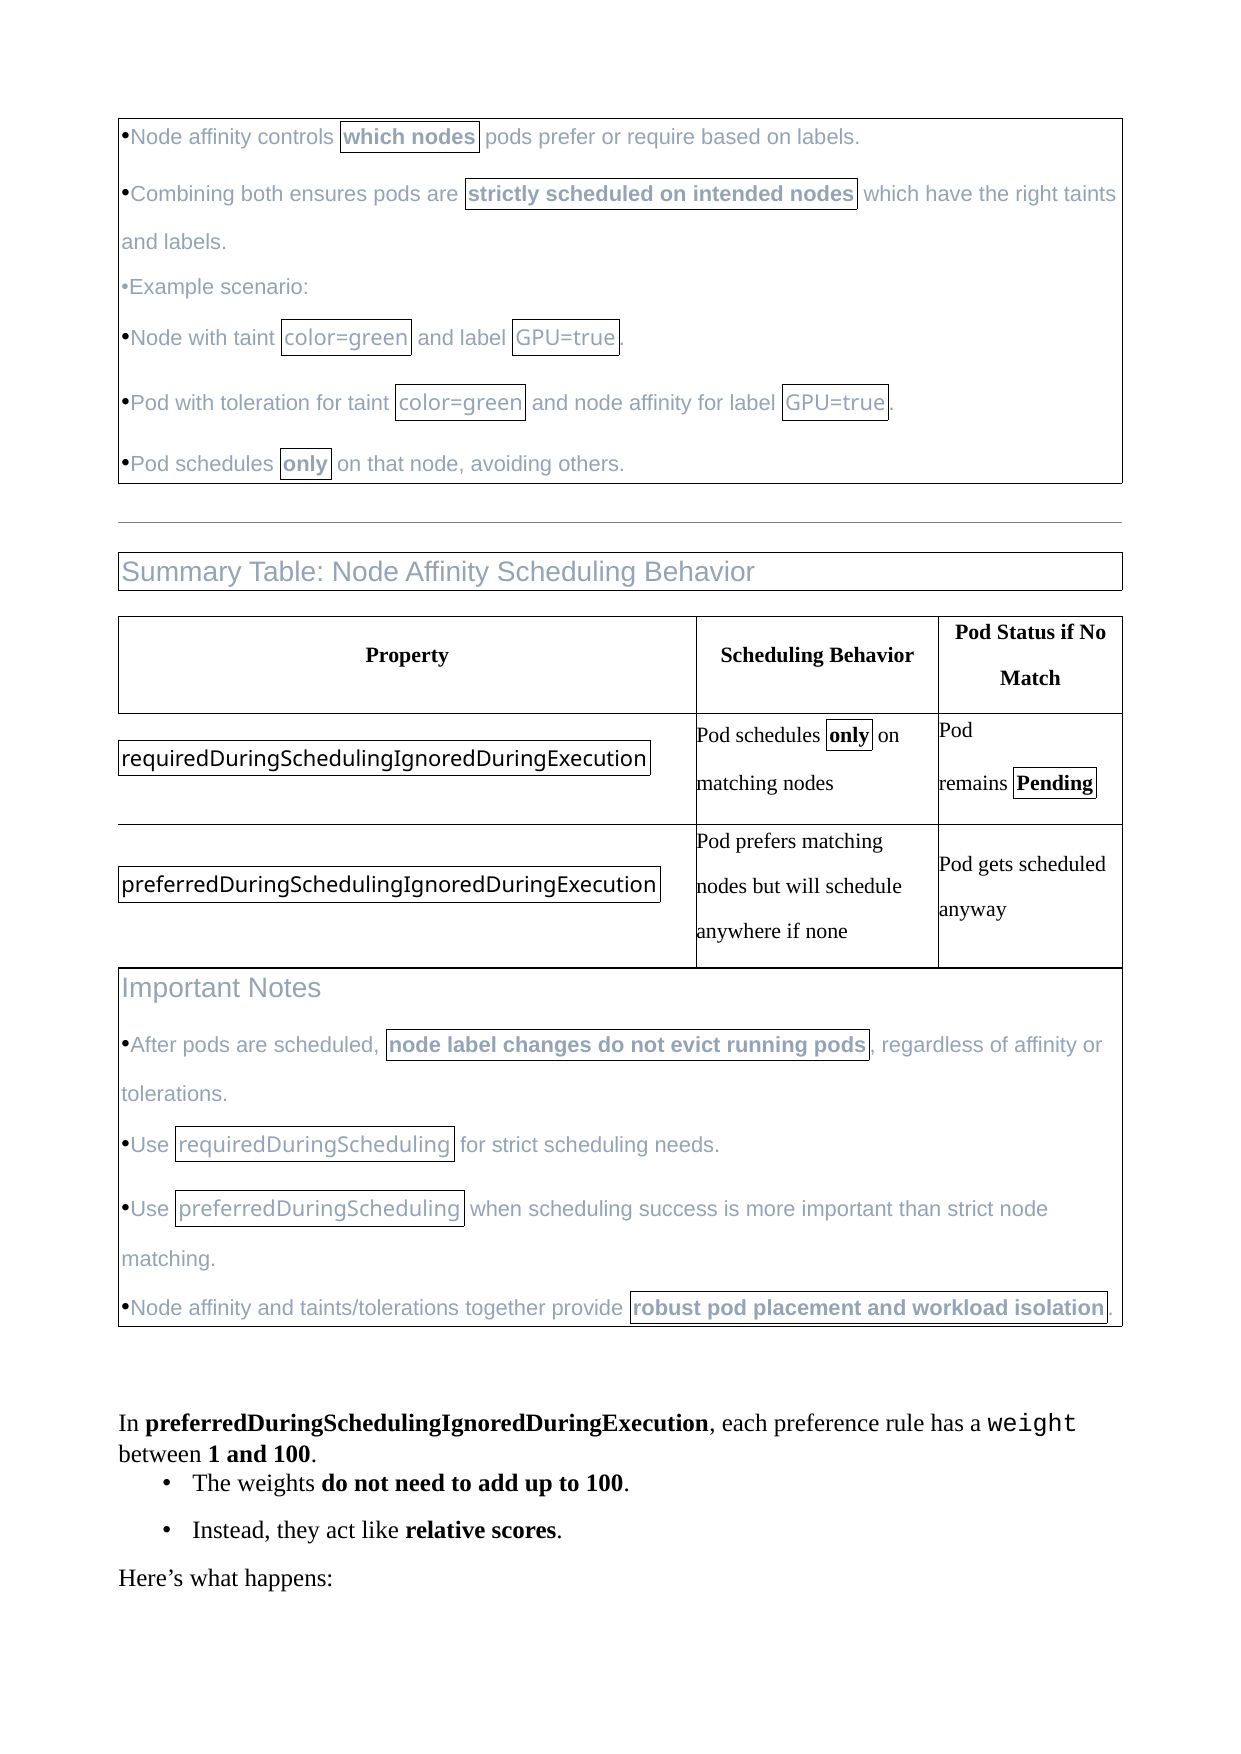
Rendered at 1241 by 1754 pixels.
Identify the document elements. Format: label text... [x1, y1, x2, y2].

table_cell requiredDuringSchedulingIgnoredDuringExecution [118, 714, 696, 824]
table_cell Pod remains Pending [939, 714, 1122, 824]
list The weights do not need to add up to 100. [162, 1468, 1122, 1497]
table_header Property [119, 617, 696, 713]
subtitle Summary Table: Node Affinity Scheduling Behavior [119, 553, 1122, 590]
list Use preferredDuringScheduling when scheduling success is more important than strict node matching. [119, 1187, 1122, 1271]
table_header Pod Status if No Match [939, 617, 1122, 713]
text In preferredDuringSchedulingIgnoredDuringExecution, each preference rule has a weight between 1 and 100. [118, 1351, 1122, 1468]
list Pod with toleration for taint color=green and node affinity for label GPU=true. [119, 381, 1122, 420]
list Node affinity and taints/tolerations together provide robust pod placement and workload isolation. [119, 1288, 1122, 1326]
table_header Scheduling Behavior [697, 617, 938, 713]
list Use requiredDuringScheduling for strict scheduling needs. [119, 1123, 1122, 1162]
text Here’s what happens: [118, 1563, 1122, 1592]
table_cell preferredDuringSchedulingIgnoredDuringExecution [118, 825, 696, 967]
list Node affinity controls which nodes pods prefer or require based on labels. [119, 119, 1122, 152]
subtitle Important Notes [119, 969, 1122, 1003]
list Combining both ensures pods are strictly scheduled on intended nodes which have the right taints and labels. [119, 174, 1122, 254]
list After pods are scheduled, node label changes do not evict running pods, regardless of affinity or tolerations. [119, 1026, 1122, 1106]
list Pod schedules only on that node, avoiding others. [119, 445, 1122, 483]
table_cell Pod prefers matching nodes but will schedule anywhere if none [697, 825, 938, 967]
table_cell Pod gets scheduled anyway [939, 825, 1122, 967]
table_cell Pod schedules only on matching nodes [697, 714, 938, 824]
list Instead, they act like relative scores. [162, 1515, 1122, 1544]
list Node with taint color=green and label GPU=true. [119, 316, 1122, 355]
list Example scenario: [119, 271, 1122, 299]
